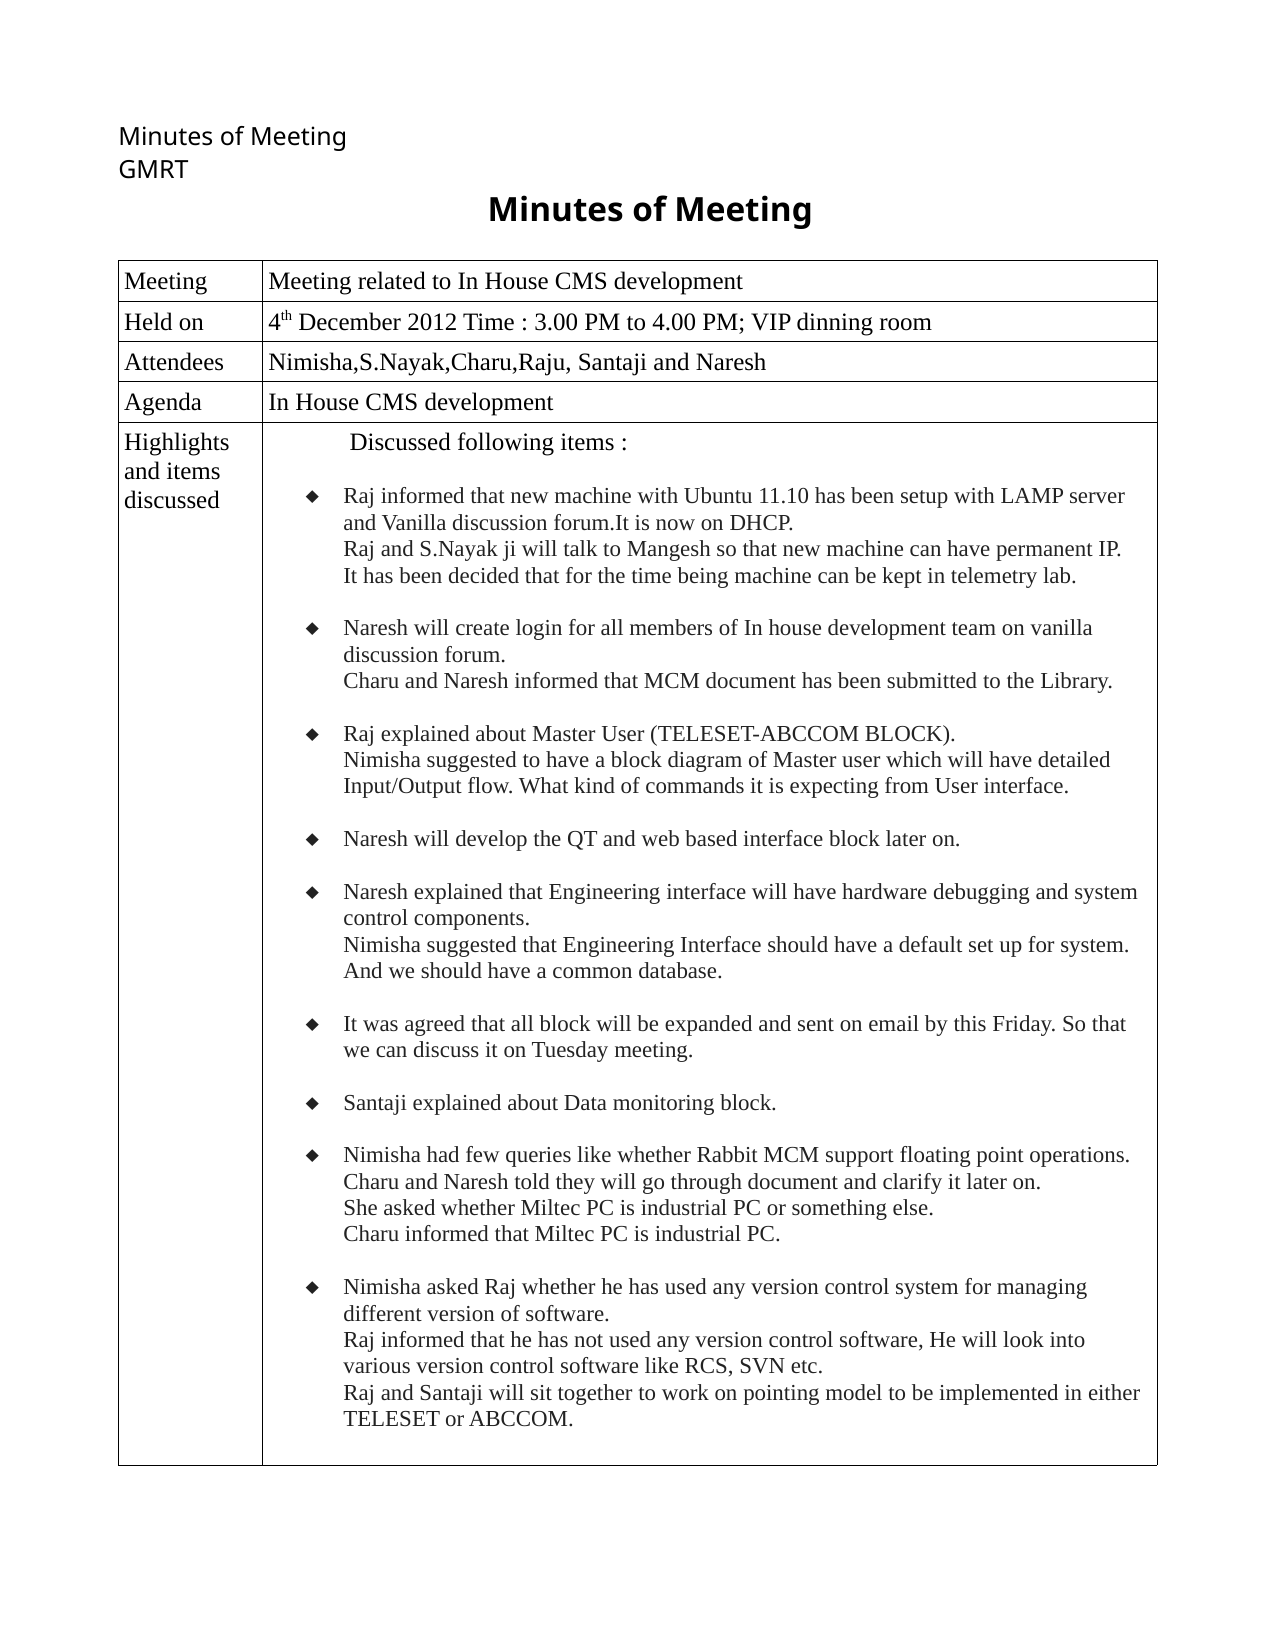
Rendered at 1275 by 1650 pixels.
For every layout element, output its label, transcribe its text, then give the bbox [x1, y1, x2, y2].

table_cell Attendees [119, 342, 262, 381]
table_cell Agenda [119, 382, 262, 422]
text Minutes of Meeting [118, 118, 1157, 152]
table_header Meeting related to In House CMS development [263, 261, 1157, 301]
table_cell Highlights and items discussed [119, 423, 262, 1465]
text GMRT [118, 152, 1157, 186]
table_cell Nimisha,S.Nayak,Charu,Raju, Santaji and Naresh [263, 342, 1157, 381]
table_cell In House CMS development [263, 382, 1157, 422]
text Minutes of Meeting [118, 186, 1157, 232]
table_header Meeting [119, 261, 262, 301]
table_cell Discussed following items : Raj informed that new machine with Ubuntu 11.10 has been setup with LAMP server and Vanilla discussion forum.It is now on DHCP. Raj and S.Nayak ji will talk to Mangesh so that new machine can have permanent IP. It has been decided that for the time being machine can be kept in telemetry lab. Naresh will create login for all members of In house development team on vanilla discussion forum. Charu and Naresh informed that MCM document has been submitted to the Library. Raj explained about Master User (TELESET-ABCCOM BLOCK). Nimisha suggested to have a block diagram of Master user which will have detailed Input/Output flow. What kind of commands it is expecting from User interface. Naresh will develop the QT and web based interface block later on. Naresh explained that Engineering interface will have hardware debugging and system control components. Nimisha suggested that Engineering Interface should have a default set up for system. And we should have a common database. It was agreed that all block will be expanded and sent on email by this Friday. So that we can discuss it on Tuesday meeting. Santaji explained about Data monitoring block. Nimisha had few queries like whether Rabbit MCM support floating point operations. Charu and Naresh told they will go through document and clarify it later on. She asked whether Miltec PC is industrial PC or something else. Charu informed that Miltec PC is industrial PC. Nimisha asked Raj whether he has used any version control system for managing different version of software. Raj informed that he has not used any version control software, He will look into various version control software like RCS, SVN etc. Raj and Santaji will sit together to work on pointing model to be implemented in either TELESET or ABCCOM. [263, 423, 1157, 1465]
table_cell Held on [119, 302, 262, 341]
table_cell 4th December 2012 Time : 3.00 PM to 4.00 PM; VIP dinning room [263, 302, 1157, 341]
